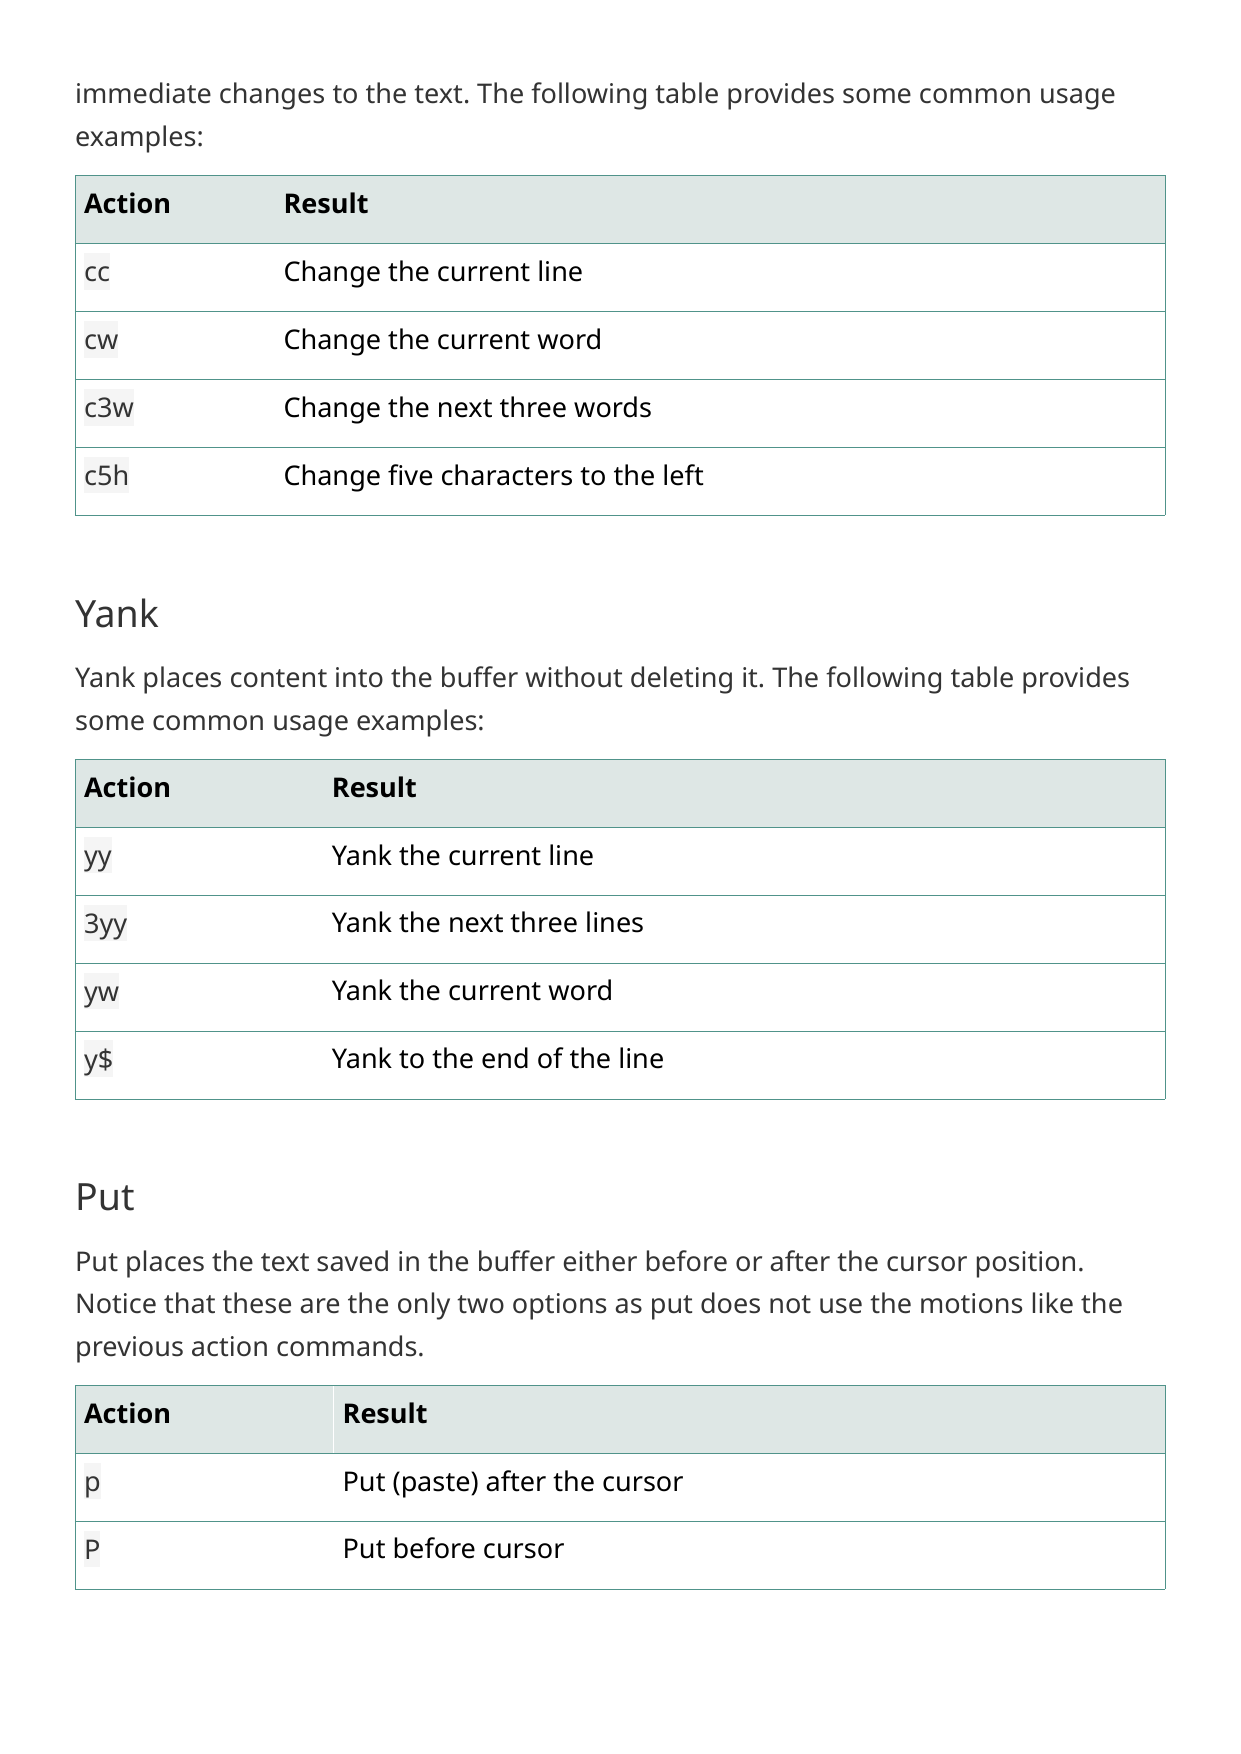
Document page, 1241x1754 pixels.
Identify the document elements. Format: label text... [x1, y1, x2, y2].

table_cell y$ [76, 1032, 323, 1099]
table_header Action [76, 176, 274, 243]
table_header Result [334, 1386, 1165, 1453]
table_header Action [76, 1386, 333, 1453]
table_cell c3w [76, 380, 274, 447]
text immediate changes to the text. The following table provides some common usage examples: [75, 75, 1165, 154]
table_cell Yank the next three lines [323, 896, 1165, 963]
table_cell cw [76, 312, 274, 379]
table_cell cc [76, 244, 274, 311]
table_cell c5h [76, 448, 274, 515]
table_cell Put before cursor [334, 1522, 1165, 1589]
table_cell Yank to the end of the line [323, 1032, 1165, 1099]
table_header Result [274, 176, 1165, 243]
table_cell 3yy [76, 896, 323, 963]
subtitle Put [75, 1171, 1165, 1222]
table_header Result [323, 760, 1165, 827]
table_cell Change the next three words [274, 380, 1165, 447]
table_cell p [76, 1454, 333, 1521]
table_cell Yank the current line [323, 828, 1165, 895]
table_cell yy [76, 828, 323, 895]
subtitle Yank [75, 587, 1165, 638]
table_cell Change the current word [274, 312, 1165, 379]
text Put places the text saved in the buffer either before or after the cursor position. Notice that these are the only two options as put does not use the motions like the previous action commands. [75, 1242, 1165, 1364]
table_cell yw [76, 964, 323, 1031]
table_header Action [76, 760, 323, 827]
text Yank places content into the buffer without deleting it. The following table provides some common usage examples: [75, 659, 1165, 738]
table_cell Yank the current word [323, 964, 1165, 1031]
table_cell Put (paste) after the cursor [334, 1454, 1165, 1521]
table_cell P [76, 1522, 333, 1589]
table_cell Change the current line [274, 244, 1165, 311]
table_cell Change five characters to the left [274, 448, 1165, 515]
